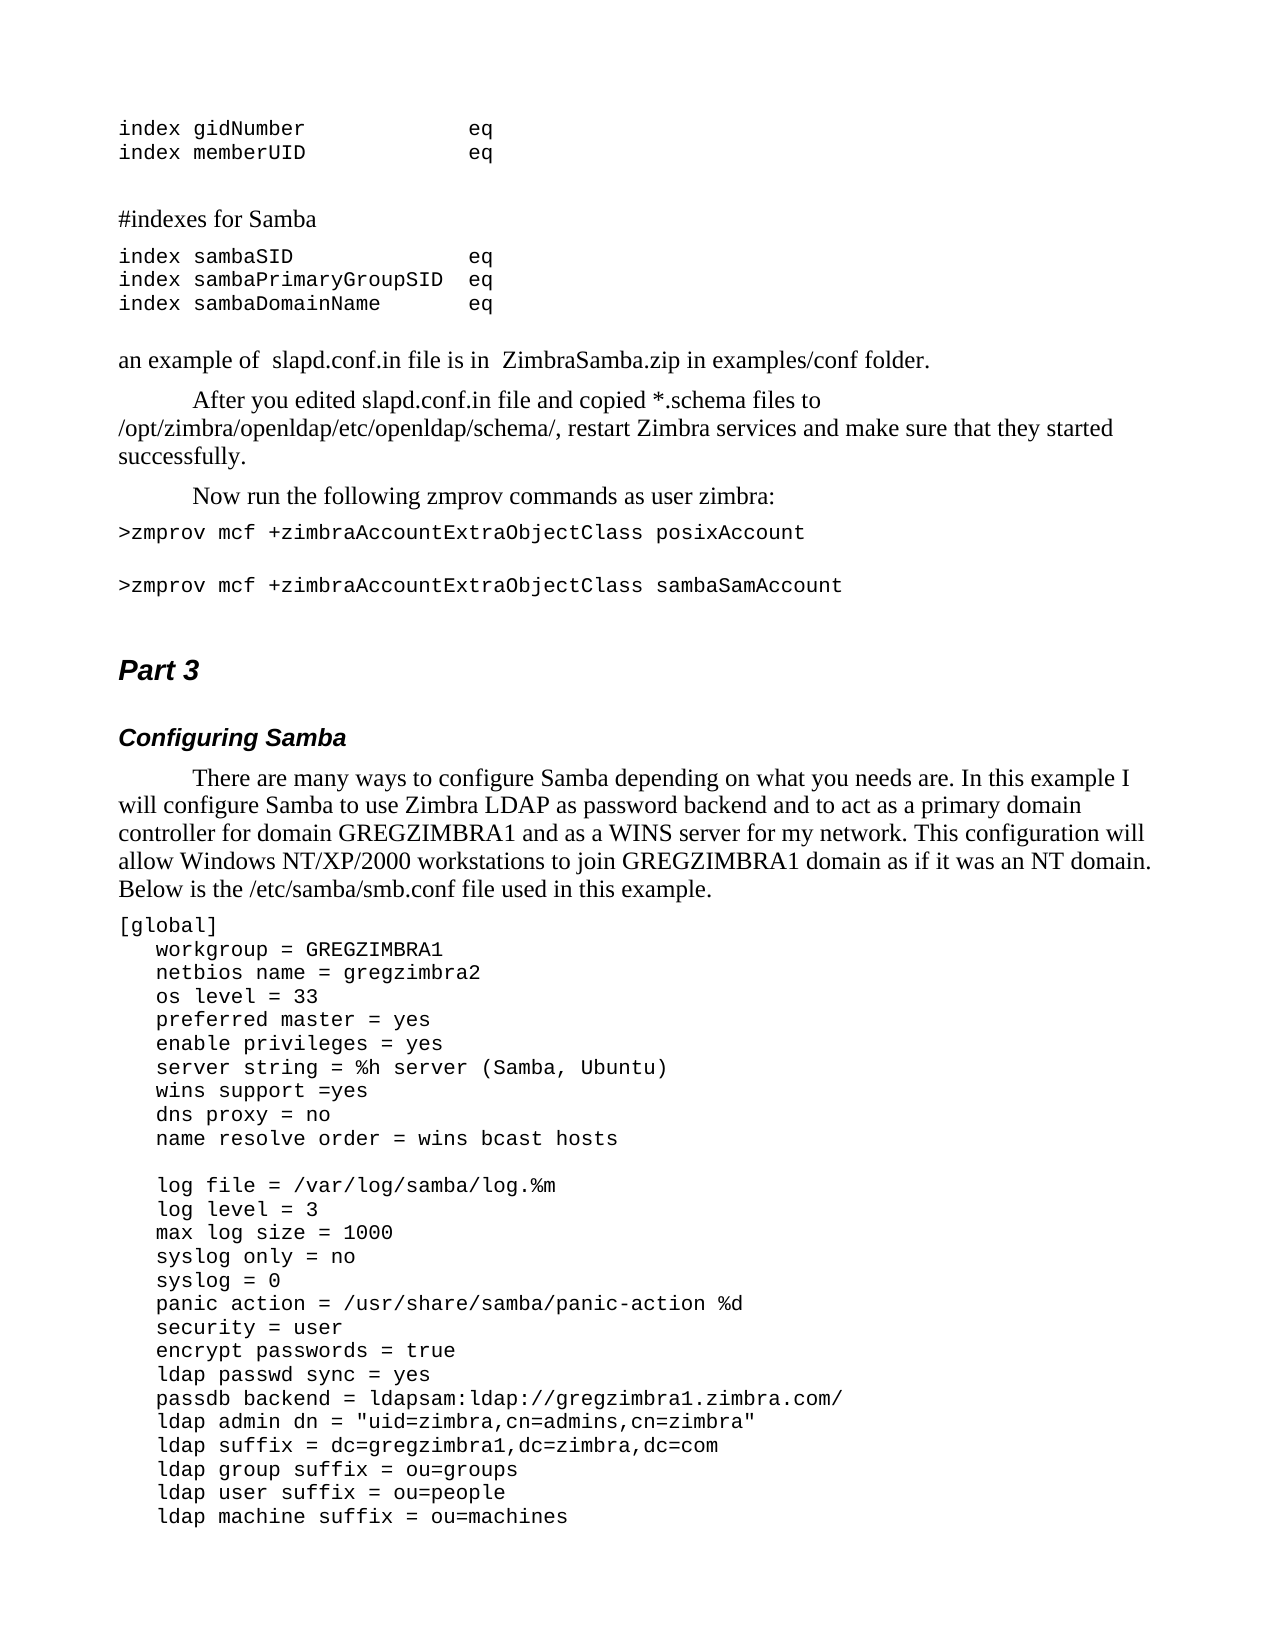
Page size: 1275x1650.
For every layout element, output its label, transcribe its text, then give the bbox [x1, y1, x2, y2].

text Now run the following zmprov commands as user zimbra: [118, 482, 1157, 510]
text >zmprov mcf +zimbraAccountExtraObjectClass sambaSamAccount [118, 575, 1157, 599]
text index sambaDomainName eq [118, 293, 1157, 317]
subtitle Configuring Samba [118, 724, 1157, 751]
text >zmprov mcf +zimbraAccountExtraObjectClass posixAccount [118, 522, 1157, 546]
text preferred master = yes [118, 1009, 1157, 1033]
text security = user [118, 1317, 1157, 1341]
text ldap passwd sync = yes [118, 1364, 1157, 1388]
text There are many ways to configure Samba depending on what you needs are. In this example I will configure Samba to use Zimbra LDAP as password backend and to act as a primary domain controller for domain GREGZIMBRA1 and as a WINS server for my network. This configuration will allow Windows NT/XP/2000 workstations to join GREGZIMBRA1 domain as if it was an NT domain. Below is the /etc/samba/smb.conf file used in this example. [118, 764, 1157, 902]
text encrypt passwords = true [118, 1341, 1157, 1364]
text syslog = 0 [118, 1269, 1157, 1293]
text log level = 3 [118, 1199, 1157, 1222]
text passdb backend = ldapsam:ldap://gregzimbra1.zimbra.com/ [118, 1388, 1157, 1411]
text log file = /var/log/samba/log.%m [118, 1175, 1157, 1199]
text index gidNumber eq [118, 118, 1157, 142]
text server string = %h server (Samba, Ubuntu) [118, 1057, 1157, 1080]
text an example of slapd.conf.in file is in ZimbraSamba.zip in examples/conf folder. [118, 346, 1157, 374]
text wins support =yes [118, 1080, 1157, 1104]
text enable privileges = yes [118, 1033, 1157, 1057]
text ldap admin dn = "uid=zimbra,cn=admins,cn=zimbra" [118, 1411, 1157, 1435]
text syslog only = no [118, 1246, 1157, 1269]
text os level = 33 [118, 986, 1157, 1009]
text index memberUID eq [118, 142, 1157, 165]
text netbios name = gregzimbra2 [118, 962, 1157, 986]
text ldap suffix = dc=gregzimbra1,dc=zimbra,dc=com [118, 1435, 1157, 1459]
text max log size = 1000 [118, 1222, 1157, 1246]
text After you edited slapd.conf.in file and copied *.schema files to /opt/zimbra/openldap/etc/openldap/schema/, restart Zimbra services and make sure that they started successfully. [118, 386, 1157, 469]
text name resolve order = wins bcast hosts [118, 1128, 1157, 1151]
text workgroup = GREGZIMBRA1 [118, 938, 1157, 962]
text panic action = /usr/share/samba/panic-action %d [118, 1293, 1157, 1317]
text ldap user suffix = ou=people [118, 1482, 1157, 1506]
subtitle Part 3 [118, 653, 1157, 686]
text #indexes for Samba [118, 206, 1157, 233]
text dns proxy = no [118, 1104, 1157, 1128]
text ldap group suffix = ou=groups [118, 1459, 1157, 1482]
text [global] [118, 915, 1157, 938]
text ldap machine suffix = ou=machines [118, 1506, 1157, 1530]
text index sambaPrimaryGroupSID eq [118, 269, 1157, 293]
text index sambaSID eq [118, 246, 1157, 269]
